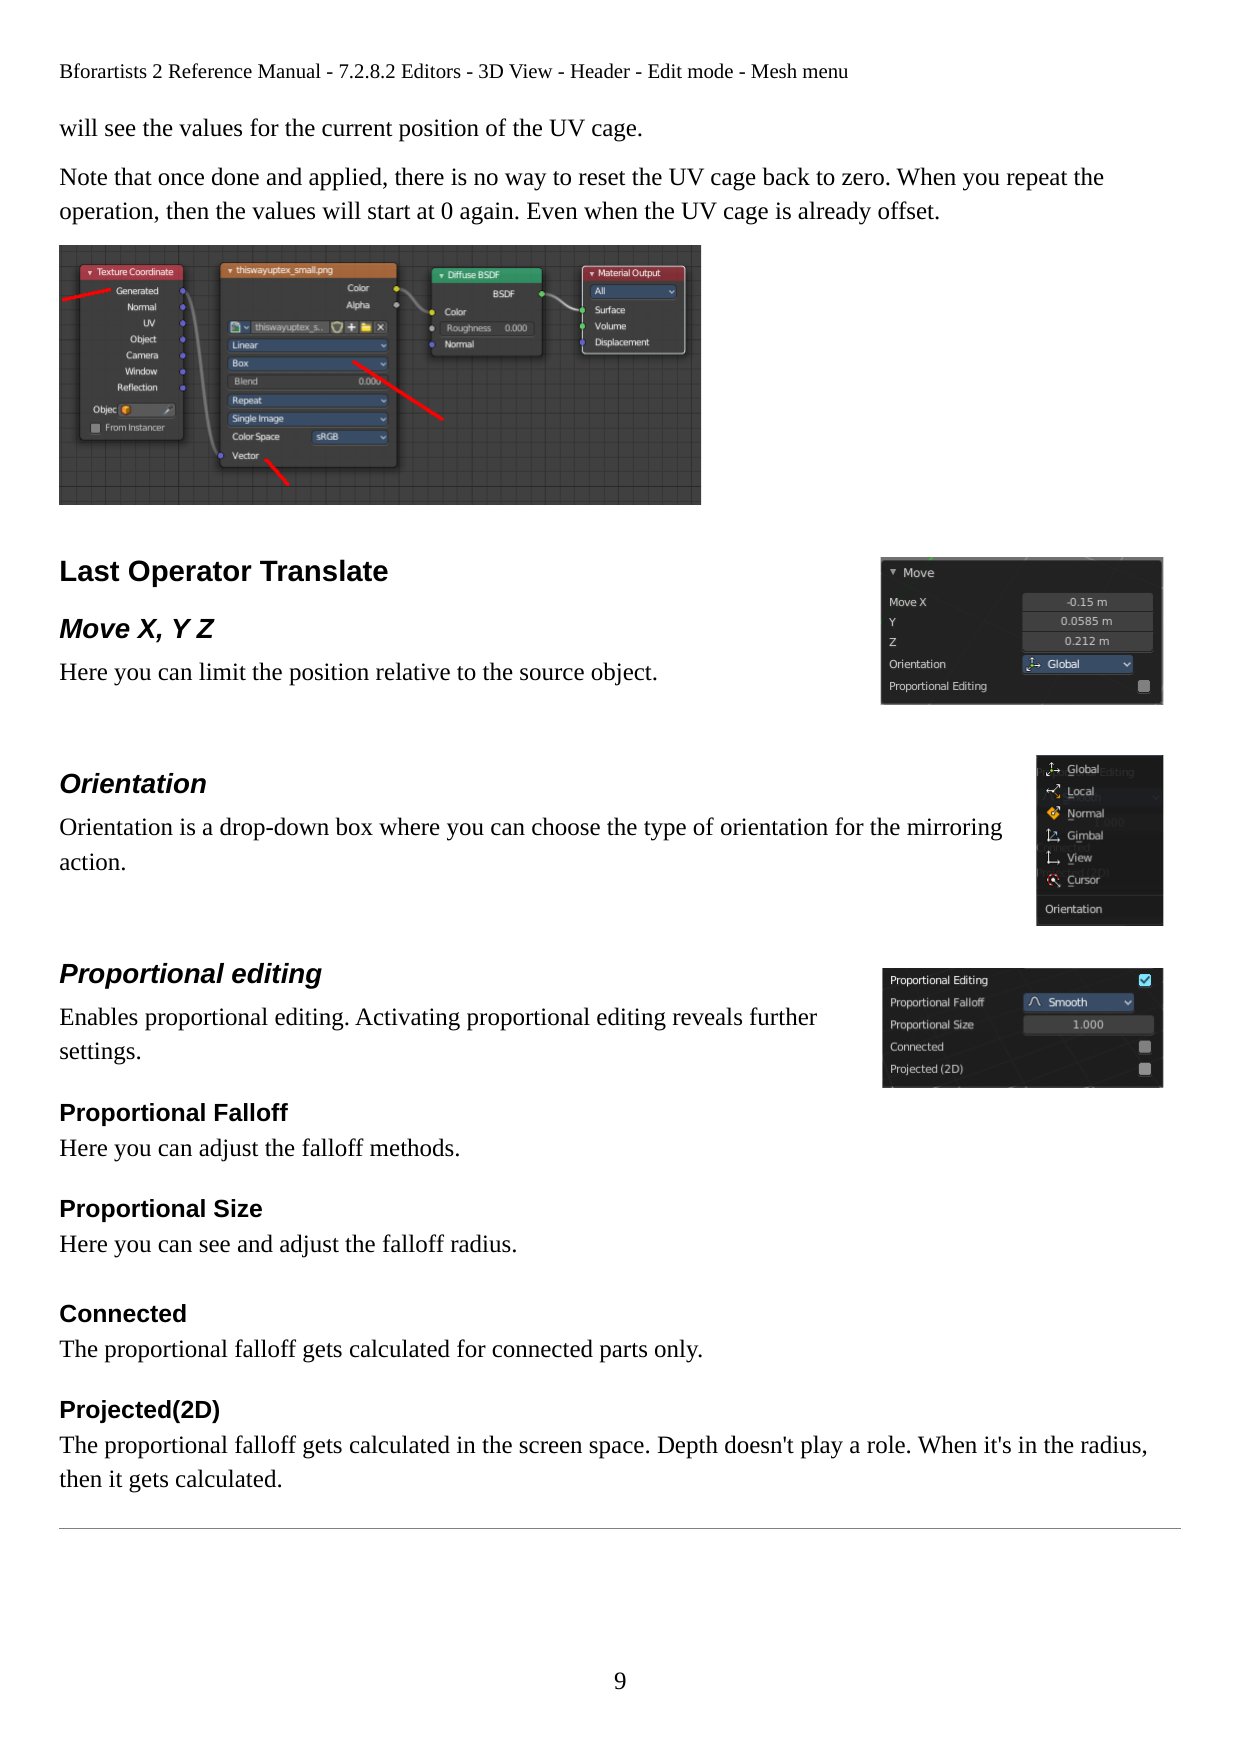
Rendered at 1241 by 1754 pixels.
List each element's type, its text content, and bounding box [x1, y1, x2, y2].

text Here you can adjust the falloff methods. [59, 1133, 1181, 1161]
text Orientation is a drop-down box where you can choose the type of orientation for the mirroring action. [59, 812, 1036, 876]
subtitle Connected [59, 1299, 1181, 1327]
text Enables proportional editing. Activating proportional editing reveals further settings. [59, 1002, 882, 1065]
subtitle Proportional Size [59, 1194, 1181, 1223]
subtitle Move X, Y Z [59, 613, 880, 645]
text Here you can limit the position relative to the source object. [59, 657, 880, 686]
picture [882, 968, 1164, 1088]
subtitle [1164, 613, 1181, 645]
subtitle Proportional Falloff [59, 1098, 1181, 1126]
subtitle Proportional editing [59, 957, 1181, 989]
text Here you can see and adjust the falloff radius. [59, 1229, 1181, 1258]
text The proportional falloff gets calculated in the screen space. Depth doesn't play a role. When it's in the radius, then it gets calculated. [59, 1430, 1181, 1493]
subtitle Last Operator Translate [59, 554, 1181, 588]
text The proportional falloff gets calculated for connected parts only. [59, 1334, 1181, 1362]
picture [1036, 755, 1164, 926]
subtitle Orientation [59, 768, 1036, 800]
subtitle [1164, 768, 1181, 800]
picture [880, 557, 1164, 705]
picture [59, 245, 702, 505]
text Note that once done and applied, there is no way to reset the UV cage back to zero. When you repeat the operation, then the values will start at 0 again. Even when the UV cage is already offset. [59, 162, 1181, 225]
subtitle Projected(2D) [59, 1395, 1181, 1424]
text will see the values for the current position of the UV cage. [59, 113, 1181, 141]
